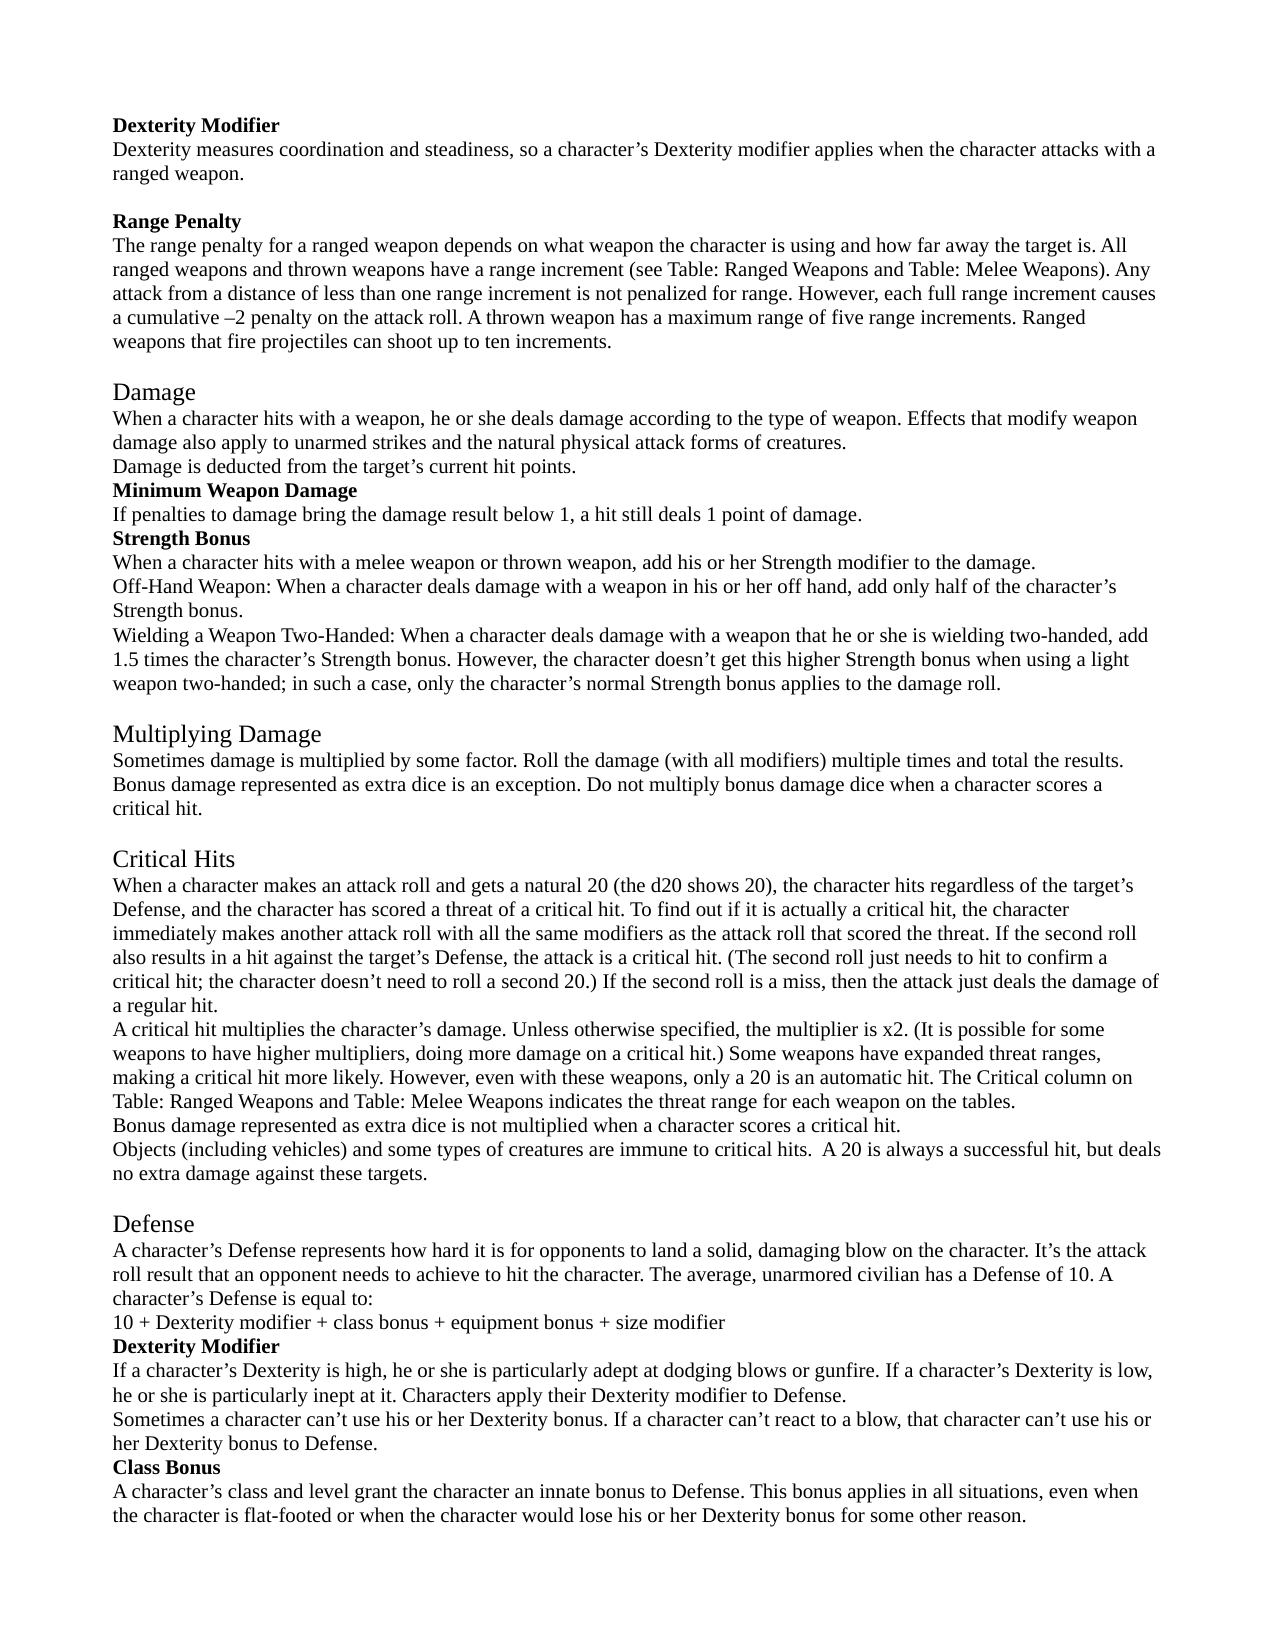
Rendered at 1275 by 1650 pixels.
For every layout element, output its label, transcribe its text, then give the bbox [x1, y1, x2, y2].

text Damage [112, 377, 1162, 406]
text When a character makes an attack roll and gets a natural 20 (the d20 shows 20), the character hits regardless of the target’s Defense, and the character has scored a threat of a critical hit. To find out if it is actually a critical hit, the character immediately makes another attack roll with all the same modifiers as the attack roll that scored the threat. If the second roll also results in a hit against the target’s Defense, the attack is a critical hit. (The second roll just needs to hit to confirm a critical hit; the character doesn’t need to roll a second 20.) If the second roll is a miss, then the attack just deals the damage of a regular hit. [112, 872, 1162, 1017]
text Damage is deducted from the target’s current hit points. [112, 454, 1162, 478]
subtitle Minimum Weapon Damage [112, 478, 1162, 502]
text Wielding a Weapon Two-Handed: When a character deals damage with a weapon that he or she is wielding two-handed, add 1.5 times the character’s Strength bonus. However, the character doesn’t get this higher Strength bonus when using a light weapon two-handed; in such a case, only the character’s normal Strength bonus applies to the damage roll. [112, 622, 1162, 695]
text When a character hits with a melee weapon or thrown weapon, add his or her Strength modifier to the damage. [112, 550, 1162, 574]
text Off-Hand Weapon: When a character deals damage with a weap­on in his or her off hand, add only half of the character’s Strength bonus. [112, 574, 1162, 622]
text Sometimes a character can’t use his or her Dexterity bonus. If a character can’t react to a blow, that character can’t use his or her Dexterity bonus to Defense. [112, 1407, 1162, 1455]
text If penalties to damage bring the damage result below 1, a hit still deals 1 point of damage. [112, 502, 1162, 526]
text A character’s Defense represents how hard it is for opponents to land a solid, damaging blow on the character. It’s the attack roll result that an opponent needs to achieve to hit the character. The average, unarmored civilian has a Defense of 10. A character’s Defense is equal to: [112, 1238, 1162, 1310]
text Sometimes damage is multiplied by some factor. Roll the damage (with all modifiers) multiple times and total the results. [112, 747, 1162, 772]
subtitle Class Bonus [112, 1455, 1162, 1479]
text A critical hit multiplies the character’s damage. Unless otherwise specified, the multiplier is x2. (It is possible for some weapons to have higher multipliers, doing more damage on a critical hit.) Some weapons have expanded threat ranges, making a critical hit more likely. However, even with these weapons, only a 20 is an automatic hit. The Critical column on Table: Ranged Weapons and Table: Melee Weapons indicates the threat range for each weapon on the tables. [112, 1017, 1162, 1113]
subtitle Range Penalty [112, 209, 1162, 233]
text Dexterity measures coordination and steadiness, so a character’s Dexterity modifier applies when the character attacks with a ranged weapon. [112, 137, 1162, 185]
subtitle Dexterity Modifier [112, 1334, 1162, 1358]
text Multiplying Damage [112, 719, 1162, 747]
text If a character’s Dexterity is high, he or she is particularly adept at dodging blows or gunfire. If a character’s Dexterity is low, he or she is particularly inept at it. Characters apply their Dexterity modifier to Defense. [112, 1358, 1162, 1407]
subtitle Dexterity Modifier [112, 112, 1162, 137]
text 10 + Dexterity modifier + class bonus + equipment bonus + size modifier [112, 1310, 1162, 1334]
text Bonus damage represented as extra dice is not multiplied when a character scores a critical hit. [112, 1113, 1162, 1137]
text A character’s class and level grant the character an innate bonus to Defense. This bonus applies in all situations, even when the character is flat-footed or when the character would lose his or her Dexterity bonus for some other reason. [112, 1479, 1162, 1527]
subtitle Strength Bonus [112, 526, 1162, 550]
text Critical Hits [112, 844, 1162, 872]
text The range penalty for a ranged weapon depends on what weapon the character is using and how far away the target is. All ranged weapons and thrown weapons have a range increment (see Table: Ranged Weapons and Table: Melee Weapons). Any attack from a distance of less than one range increment is not penalized for range. However, each full range increment causes a cumulative –2 penalty on the attack roll. A thrown weapon has a maximum range of five range increments. Ranged weapons that fire projectiles can shoot up to ten increments. [112, 233, 1162, 353]
text Bonus damage represented as extra dice is an exception. Do not multiply bonus damage dice when a character scores a critical hit. [112, 772, 1162, 820]
text Objects (including vehicles) and some types of creatures are immune to critical hits. A 20 is always a successful hit, but deals no extra damage against these targets. [112, 1137, 1162, 1185]
text Defense [112, 1209, 1162, 1238]
text When a character hits with a weapon, he or she deals damage according to the type of weapon. Effects that modify weapon damage also apply to unarmed strikes and the natural physical attack forms of creatures. [112, 406, 1162, 454]
